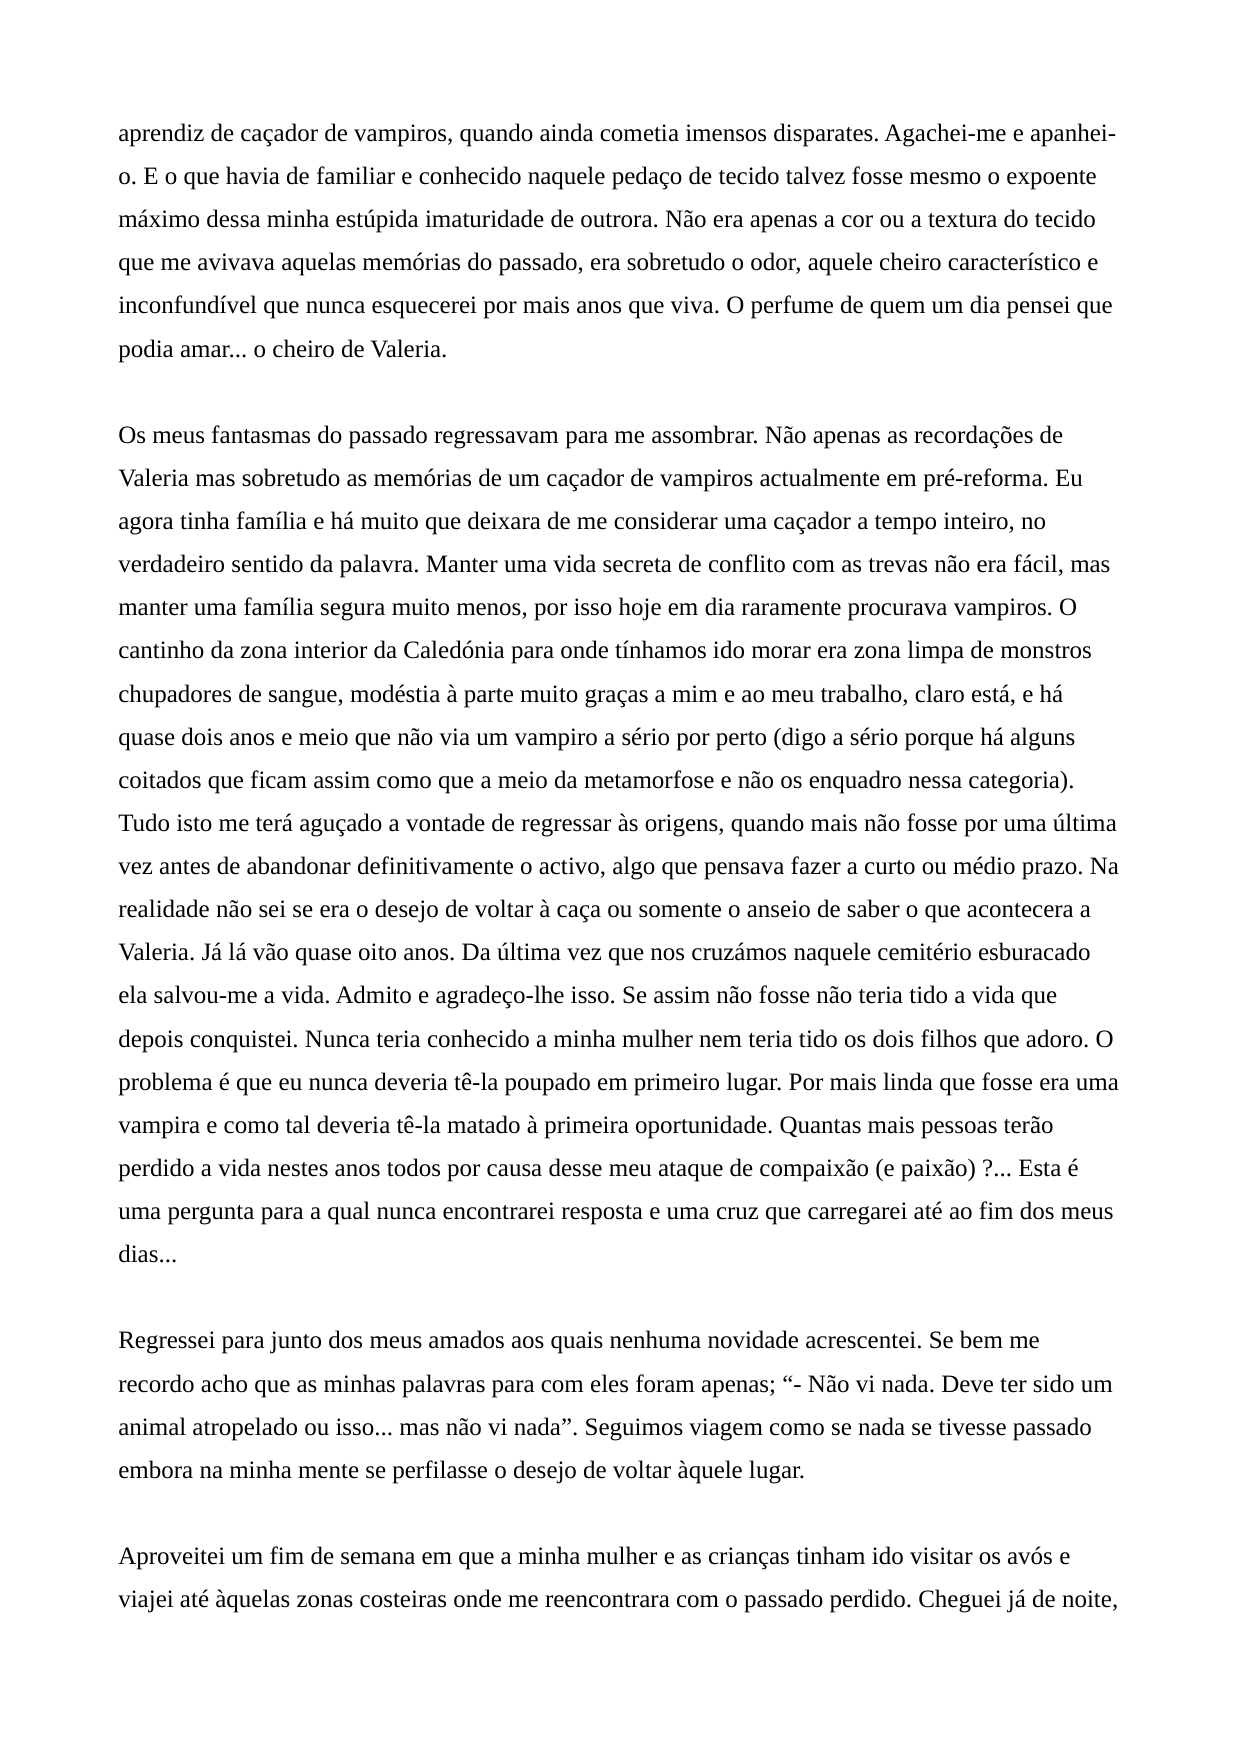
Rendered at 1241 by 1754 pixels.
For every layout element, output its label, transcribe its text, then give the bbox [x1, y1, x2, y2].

text Aproveitei um fim de semana em que a minha mulher e as crianças tinham ido visitar os avós e viajei até àquelas zonas costeiras onde me reencontrara com o passado perdido. Cheguei já de noite, [118, 1541, 1122, 1613]
text aprendiz de caçador de vampiros, quando ainda cometia imensos disparates. Agachei-me e apanhei-o. E o que havia de familiar e conhecido naquele pedaço de tecido talvez fosse mesmo o expoente máximo dessa minha estúpida imaturidade de outrora. Não era apenas a cor ou a textura do tecido que me avivava aquelas memórias do passado, era sobretudo o odor, aquele cheiro característico e inconfundível que nunca esquecerei por mais anos que viva. O perfume de quem um dia pensei que podia amar... o cheiro de Valeria. [118, 118, 1122, 362]
text Regressei para junto dos meus amados aos quais nenhuma novidade acrescentei. Se bem me recordo acho que as minhas palavras para com eles foram apenas; “- Não vi nada. Deve ter sido um animal atropelado ou isso... mas não vi nada”. Seguimos viagem como se nada se tivesse passado embora na minha mente se perfilasse o desejo de voltar àquele lugar. [118, 1326, 1122, 1484]
text Os meus fantasmas do passado regressavam para me assombrar. Não apenas as recordações de Valeria mas sobretudo as memórias de um caçador de vampiros actualmente em pré-reforma. Eu agora tinha família e há muito que deixara de me considerar uma caçador a tempo inteiro, no verdadeiro sentido da palavra. Manter uma vida secreta de conflito com as trevas não era fácil, mas manter uma família segura muito menos, por isso hoje em dia raramente procurava vampiros. O cantinho da zona interior da Caledónia para onde tínhamos ido morar era zona limpa de monstros chupadores de sangue, modéstia à parte muito graças a mim e ao meu trabalho, claro está, e há quase dois anos e meio que não via um vampiro a sério por perto (digo a sério porque há alguns coitados que ficam assim como que a meio da metamorfose e não os enquadro nessa categoria). Tudo isto me terá aguçado a vontade de regressar às origens, quando mais não fosse por uma última vez antes de abandonar definitivamente o activo, algo que pensava fazer a curto ou médio prazo. Na realidade não sei se era o desejo de voltar à caça ou somente o anseio de saber o que acontecera a Valeria. Já lá vão quase oito anos. Da última vez que nos cruzámos naquele cemitério esburacado ela salvou-me a vida. Admito e agradeço-lhe isso. Se assim não fosse não teria tido a vida que depois conquistei. Nunca teria conhecido a minha mulher nem teria tido os dois filhos que adoro. O problema é que eu nunca deveria tê-la poupado em primeiro lugar. Por mais linda que fosse era uma vampira e como tal deveria tê-la matado à primeira oportunidade. Quantas mais pessoas terão perdido a vida nestes anos todos por causa desse meu ataque de compaixão (e paixão) ?... Esta é uma pergunta para a qual nunca encontrarei resposta e uma cruz que carregarei até ao fim dos meus dias... [118, 420, 1122, 1268]
